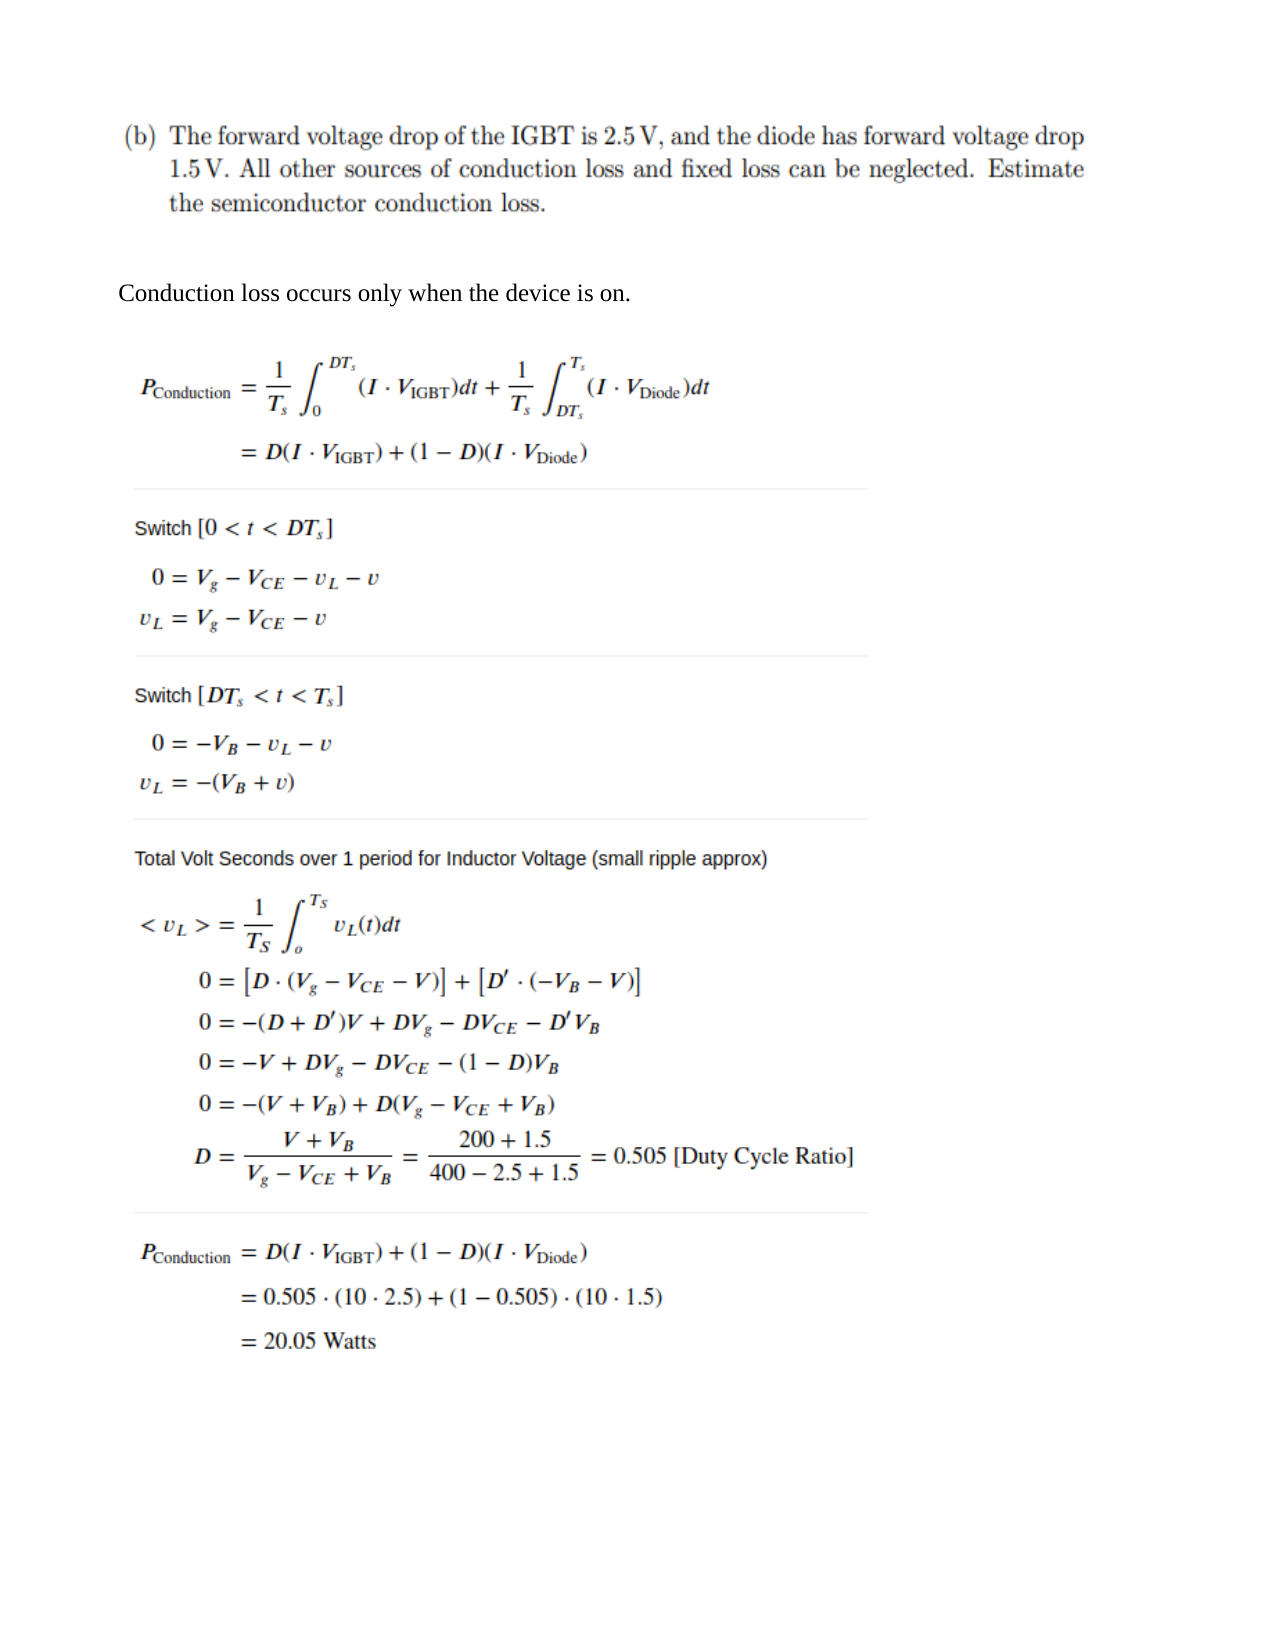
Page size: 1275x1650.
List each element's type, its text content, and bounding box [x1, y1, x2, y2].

picture [118, 335, 869, 1367]
picture [118, 118, 1094, 221]
text Conduction loss occurs only when the device is on. [118, 278, 1157, 306]
